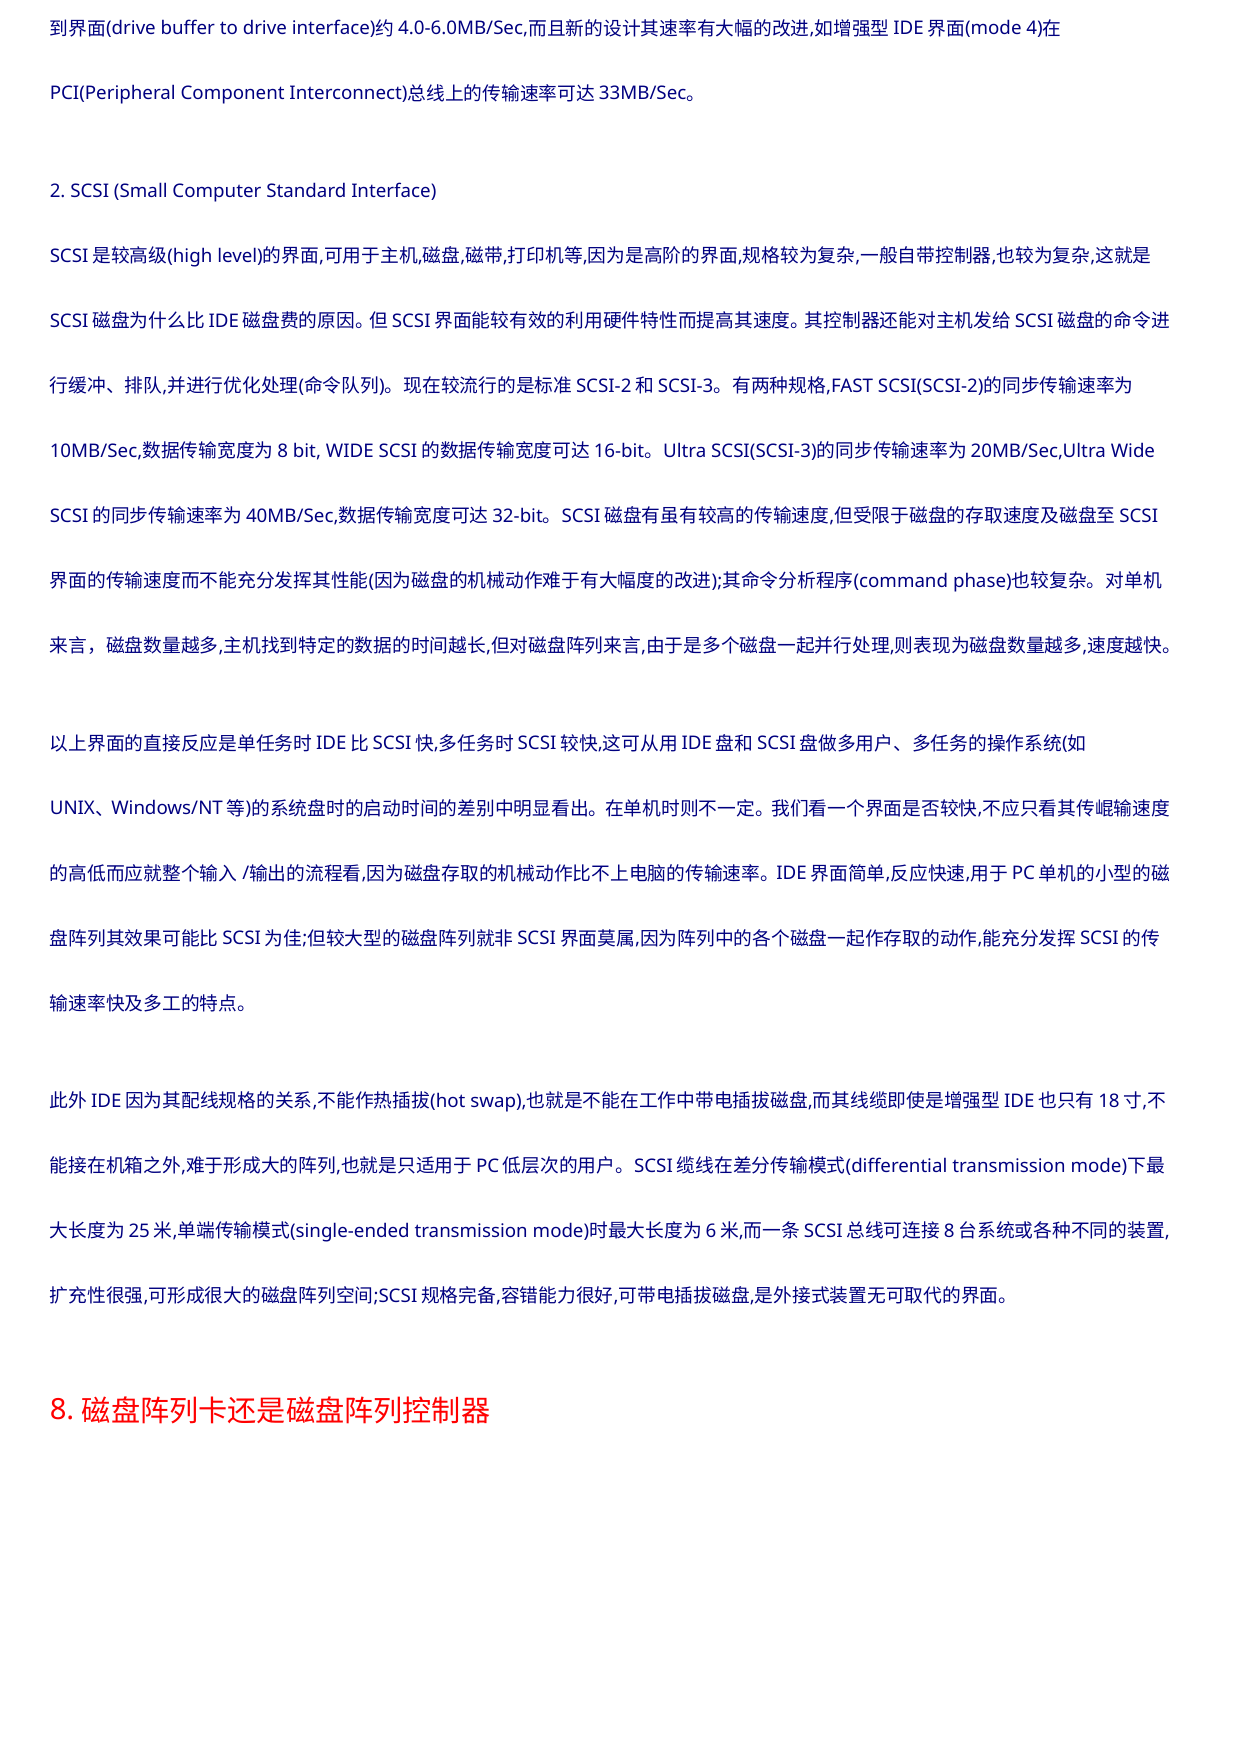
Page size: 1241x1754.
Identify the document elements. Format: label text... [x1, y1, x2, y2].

text 2. SCSI (Small Computer Standard Interface) SCSI是较高级(high level)的界面,可用于主机,磁盘,磁带,打印机等,因为是高阶的界面,规格较为复杂,一般自带控制器,也较为复杂,这就是SCSI磁盘为什么比IDE磁盘费的原因。但SCSI界面能较有效的利用硬件特性而提高其速度。其控制器还能对主机发给SCSI磁盘的命令进行缓冲、排队,并进行优化处理(命令队列)。现在较流行的是标准SCSI-2和SCSI-3。有两种规格,FAST SCSI(SCSI-2)的同步传输速率为10MB/Sec,数据传输宽度为8 bit, WIDE SCSI的数据传输宽度可达16-bit。Ultra SCSI(SCSI-3)的同步传输速率为20MB/Sec,Ultra Wide SCSI的同步传输速率为40MB/Sec,数据传输宽度可达32-bit。SCSI磁盘有虽有较高的传输速度,但受限于磁盘的存取速度及磁盘至SCSI界面的传输速度而不能充分发挥其性能(因为磁盘的机械动作难于有大幅度的改进);其命令分析程序(command phase)也较复杂。对单机来言，磁盘数量越多,主机找到特定的数据的时间越长,但对磁盘阵列来言,由于是多个磁盘一起并行处理,则表现为磁盘数量越多,速度越快。 [49, 168, 1170, 656]
text 8. 磁盘阵列卡还是磁盘阵列控制器 [49, 1371, 1170, 1436]
text 此外IDE因为其配线规格的关系,不能作热插拔(hot swap),也就是不能在工作中带电插拔磁盘,而其线缆即使是增强型IDE也只有18寸,不能接在机箱之外,难于形成大的阵列,也就是只适用于PC低层次的用户。SCSI缆线在差分传输模式(differential transmission mode)下最大长度为25米,单端传输模式(single-ended transmission mode)时最大长度为6米,而一条SCSI总线可连接8台系统或各种不同的装置,扩充性很强,可形成很大的磁盘阵列空间;SCSI规格完备,容错能力很好,可带电插拔磁盘,是外接式装置无可取代的界面。 [49, 1078, 1170, 1306]
text 到界面(drive buffer to drive interface)约4.0-6.0MB/Sec,而且新的设计其速率有大幅的改进,如增强型IDE界面(mode 4)在PCI(Peripheral Component Interconnect)总线上的传输速率可达33MB/Sec。 [49, 6, 1170, 103]
text 以上界面的直接反应是单任务时IDE比SCSI快,多任务时SCSI较快,这可从用IDE盘和SCSI盘做多用户、多任务的操作系统(如UNIX、Windows/NT等)的系统盘时的启动时间的差别中明显看出。在单机时则不一定。我们看一个界面是否较快,不应只看其传崐输速度的高低而应就整个输入/输出的流程看,因为磁盘存取的机械动作比不上电脑的传输速率。IDE界面简单,反应快速,用于PC单机的小型的磁盘阵列其效果可能比SCSI为佳;但较大型的磁盘阵列就非SCSI界面莫属,因为阵列中的各个磁盘一起作存取的动作,能充分发挥SCSI的传输速率快及多工的特点。 [49, 721, 1170, 1013]
